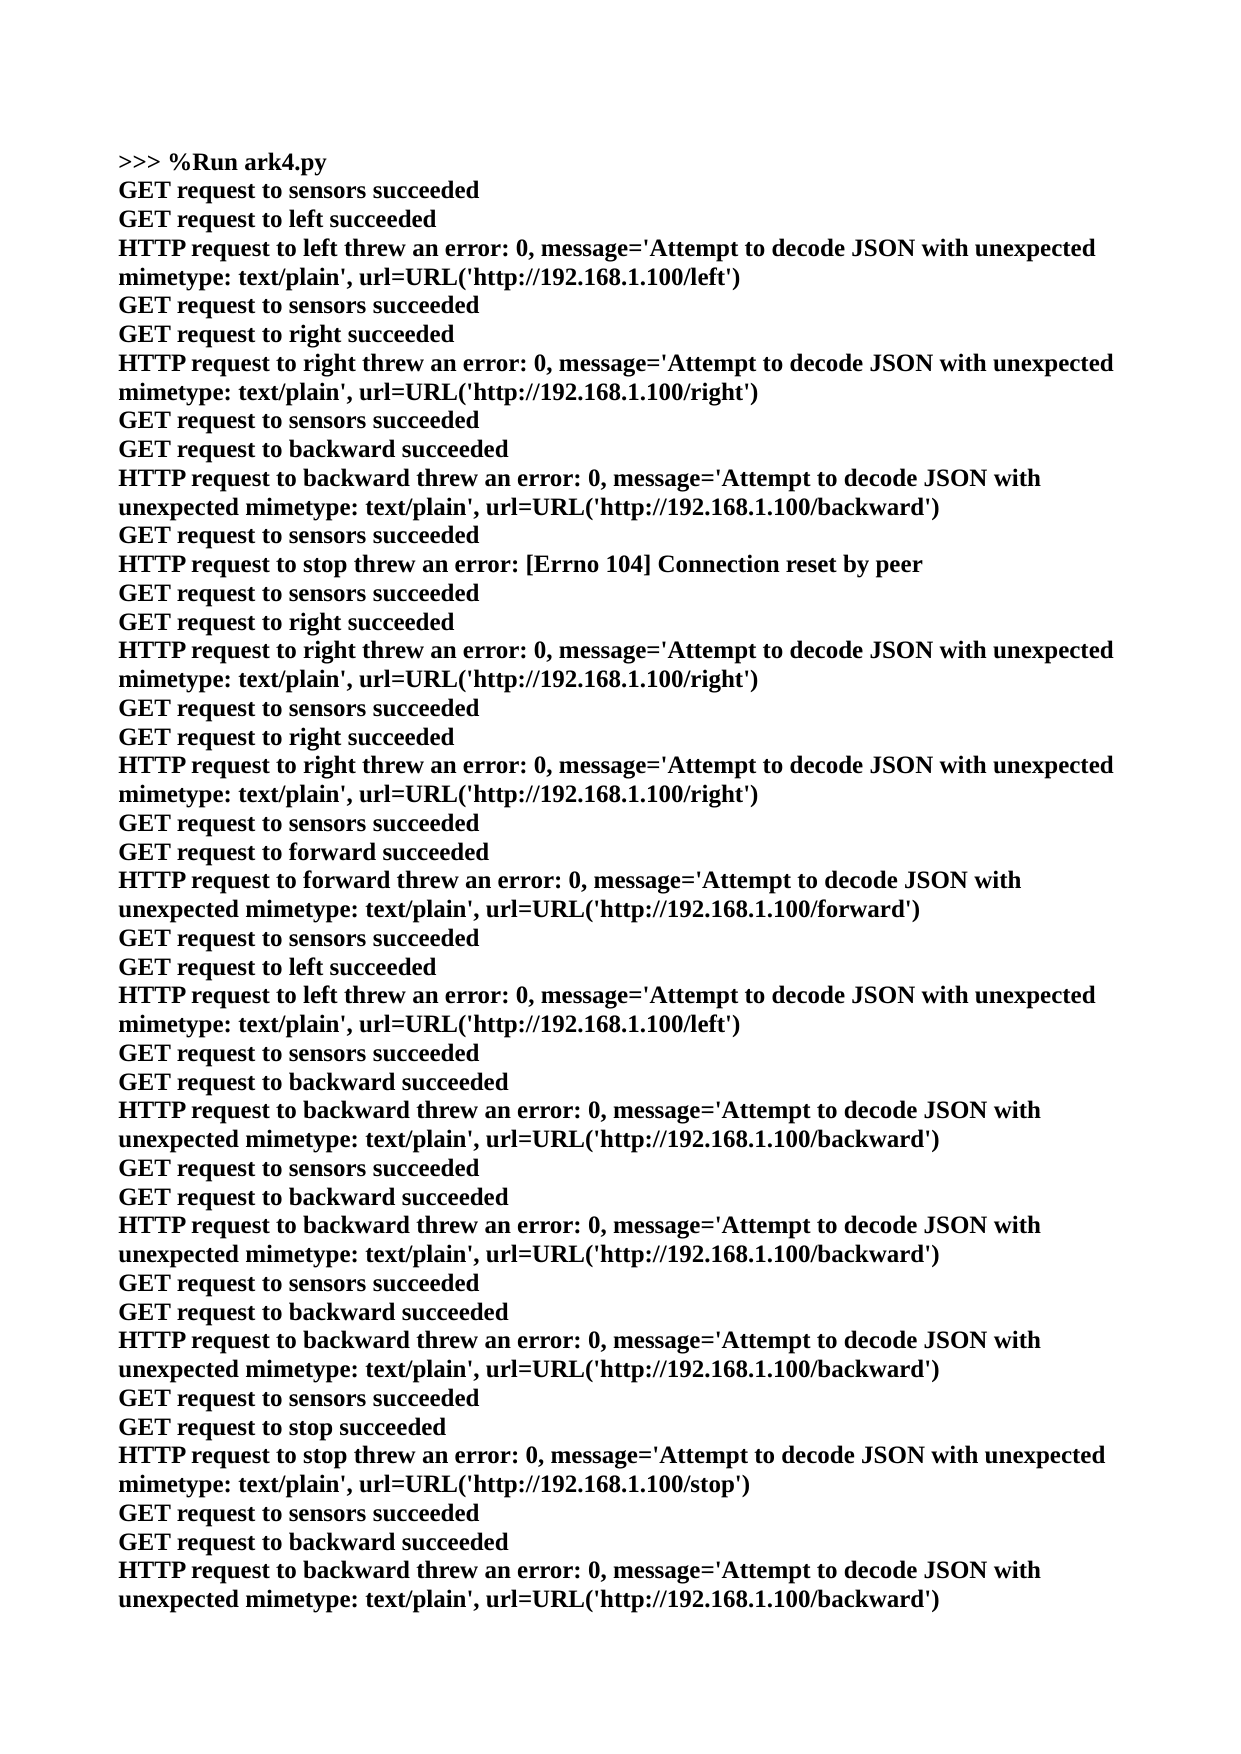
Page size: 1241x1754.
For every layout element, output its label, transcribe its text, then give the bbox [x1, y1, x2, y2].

text GET request to sensors succeeded [118, 1268, 1122, 1297]
text HTTP request to backward threw an error: 0, message='Attempt to decode JSON with unexpected mimetype: text/plain', url=URL('http://192.168.1.100/backward') [118, 1556, 1122, 1613]
text GET request to forward succeeded [118, 837, 1122, 866]
text GET request to right succeeded [118, 722, 1122, 751]
text GET request to backward succeeded [118, 1182, 1122, 1211]
text GET request to backward succeeded [118, 1527, 1122, 1556]
text HTTP request to left threw an error: 0, message='Attempt to decode JSON with unexpected mimetype: text/plain', url=URL('http://192.168.1.100/left') [118, 233, 1122, 291]
text GET request to sensors succeeded [118, 291, 1122, 319]
text HTTP request to backward threw an error: 0, message='Attempt to decode JSON with unexpected mimetype: text/plain', url=URL('http://192.168.1.100/backward') [118, 463, 1122, 521]
text GET request to sensors succeeded [118, 176, 1122, 204]
text GET request to sensors succeeded [118, 406, 1122, 434]
text GET request to stop succeeded [118, 1412, 1122, 1441]
text GET request to sensors succeeded [118, 521, 1122, 549]
text HTTP request to stop threw an error: 0, message='Attempt to decode JSON with unexpected mimetype: text/plain', url=URL('http://192.168.1.100/stop') [118, 1441, 1122, 1498]
text GET request to sensors succeeded [118, 923, 1122, 952]
text GET request to sensors succeeded [118, 693, 1122, 722]
text HTTP request to forward threw an error: 0, message='Attempt to decode JSON with unexpected mimetype: text/plain', url=URL('http://192.168.1.100/forward') [118, 866, 1122, 923]
text HTTP request to right threw an error: 0, message='Attempt to decode JSON with unexpected mimetype: text/plain', url=URL('http://192.168.1.100/right') [118, 636, 1122, 693]
text GET request to right succeeded [118, 607, 1122, 636]
text GET request to sensors succeeded [118, 1383, 1122, 1412]
text GET request to backward succeeded [118, 434, 1122, 463]
text >>> %Run ark4.py [118, 147, 1122, 176]
text GET request to left succeeded [118, 204, 1122, 233]
text GET request to backward succeeded [118, 1067, 1122, 1096]
text HTTP request to right threw an error: 0, message='Attempt to decode JSON with unexpected mimetype: text/plain', url=URL('http://192.168.1.100/right') [118, 348, 1122, 406]
text GET request to sensors succeeded [118, 1153, 1122, 1182]
text GET request to left succeeded [118, 952, 1122, 981]
text HTTP request to left threw an error: 0, message='Attempt to decode JSON with unexpected mimetype: text/plain', url=URL('http://192.168.1.100/left') [118, 981, 1122, 1038]
text HTTP request to backward threw an error: 0, message='Attempt to decode JSON with unexpected mimetype: text/plain', url=URL('http://192.168.1.100/backward') [118, 1211, 1122, 1268]
text HTTP request to right threw an error: 0, message='Attempt to decode JSON with unexpected mimetype: text/plain', url=URL('http://192.168.1.100/right') [118, 751, 1122, 808]
text GET request to right succeeded [118, 319, 1122, 348]
text GET request to backward succeeded [118, 1297, 1122, 1326]
text GET request to sensors succeeded [118, 578, 1122, 607]
text GET request to sensors succeeded [118, 808, 1122, 837]
text HTTP request to stop threw an error: [Errno 104] Connection reset by peer [118, 549, 1122, 578]
text GET request to sensors succeeded [118, 1498, 1122, 1527]
text HTTP request to backward threw an error: 0, message='Attempt to decode JSON with unexpected mimetype: text/plain', url=URL('http://192.168.1.100/backward') [118, 1096, 1122, 1153]
text GET request to sensors succeeded [118, 1038, 1122, 1067]
text HTTP request to backward threw an error: 0, message='Attempt to decode JSON with unexpected mimetype: text/plain', url=URL('http://192.168.1.100/backward') [118, 1326, 1122, 1383]
